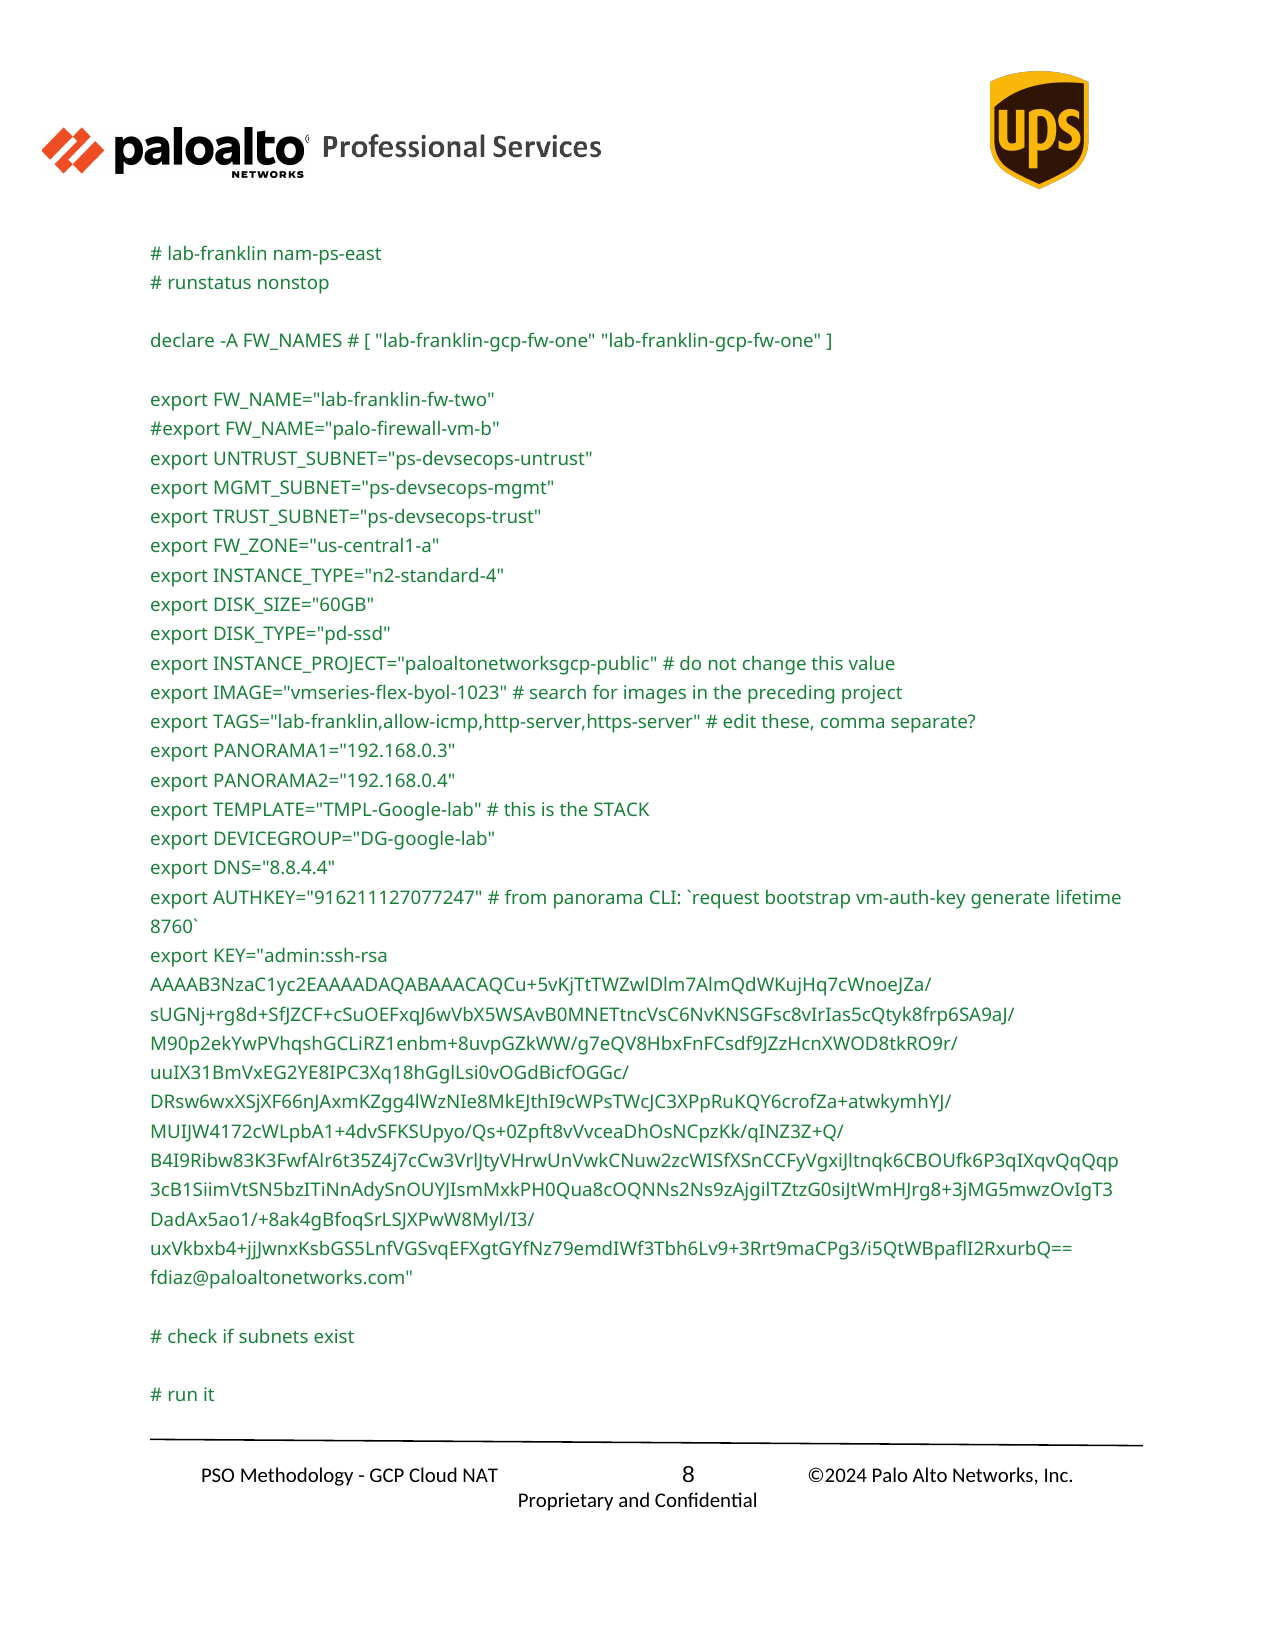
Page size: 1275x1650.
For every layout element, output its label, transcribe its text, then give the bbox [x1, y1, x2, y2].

text # check if subnets exist [150, 1323, 1125, 1348]
text export MGMT_SUBNET="ps-devsecops-mgmt" [150, 474, 1125, 500]
text export DNS="8.8.4.4" [150, 855, 1125, 880]
text export UNTRUST_SUBNET="ps-devsecops-untrust" [150, 445, 1125, 470]
text export AUTHKEY="916211127077247" # from panorama CLI: `request bootstrap vm-auth-key generate lifetime 8760` [150, 884, 1125, 939]
text export PANORAMA2="192.168.0.4" [150, 767, 1125, 792]
text export FW_ZONE="us-central1-a" [150, 533, 1125, 558]
text export DISK_SIZE="60GB" [150, 591, 1125, 617]
text export TEMPLATE="TMPL-Google-lab" # this is the STACK [150, 796, 1125, 822]
text # lab-franklin nam-ps-east [150, 240, 1125, 266]
text # run it [150, 1382, 1125, 1407]
text export PANORAMA1="192.168.0.3" [150, 738, 1125, 763]
picture [989, 71, 1089, 190]
text export IMAGE="vmseries-flex-byol-1023" # search for images in the preceding project [150, 679, 1125, 704]
text export FW_NAME="lab-franklin-fw-two" [150, 386, 1125, 412]
text declare -A FW_NAMES # [ "lab-franklin-gcp-fw-one" "lab-franklin-gcp-fw-one" ] [150, 328, 1125, 353]
text export TRUST_SUBNET="ps-devsecops-trust" [150, 503, 1125, 529]
text #export FW_NAME="palo-firewall-vm-b" [150, 416, 1125, 441]
text export KEY="admin:ssh-rsa AAAAB3NzaC1yc2EAAAADAQABAAACAQCu+5vKjTtTWZwlDlm7AlmQdWKujHq7cWnoeJZa/sUGNj+rg8d+SfJZCF+cSuOEFxqJ6wVbX5WSAvB0MNETtncVsC6NvKNSGFsc8vIrIas5cQtyk8frp6SA9aJ/M90p2ekYwPVhqshGCLiRZ1enbm+8uvpGZkWW/g7eQV8HbxFnFCsdf9JZzHcnXWOD8tkRO9r/uuIX31BmVxEG2YE8IPC3Xq18hGglLsi0vOGdBicfOGGc/DRsw6wxXSjXF66nJAxmKZgg4lWzNIe8MkEJthI9cWPsTWcJC3XPpRuKQY6crofZa+atwkymhYJ/MUIJW4172cWLpbA1+4dvSFKSUpyo/Qs+0Zpft8vVvceaDhOsNCpzKk/qINZ3Z+Q/B4I9Ribw83K3FwfAlr6t35Z4j7cCw3VrlJtyVHrwUnVwkCNuw2zcWISfXSnCCFyVgxiJltnqk6CBOUfk6P3qIXqvQqQqp3cB1SiimVtSN5bzITiNnAdySnOUYJIsmMxkPH0Qua8cOQNNs2Ns9zAjgilTZtzG0siJtWmHJrg8+3jMG5mwzOvIgT3DadAx5ao1/+8ak4gBfoqSrLSJXPwW8Myl/I3/uxVkbxb4+jjJwnxKsbGS5LnfVGSvqEFXgtGYfNz79emdIWf3Tbh6Lv9+3Rrt9maCPg3/i5QtWBpaflI2RxurbQ== fdiaz@paloaltonetworks.com" [150, 942, 1125, 1290]
text export INSTANCE_TYPE="n2-standard-4" [150, 562, 1125, 587]
text export TAGS="lab-franklin,allow-icmp,http-server,https-server" # edit these, comma separate? [150, 708, 1125, 734]
text export DISK_TYPE="pd-ssd" [150, 621, 1125, 646]
picture [41, 127, 610, 178]
text export DEVICEGROUP="DG-google-lab" [150, 825, 1125, 851]
text # runstatus nonstop [150, 269, 1125, 295]
text export INSTANCE_PROJECT="paloaltonetworksgcp-public" # do not change this value [150, 650, 1125, 675]
